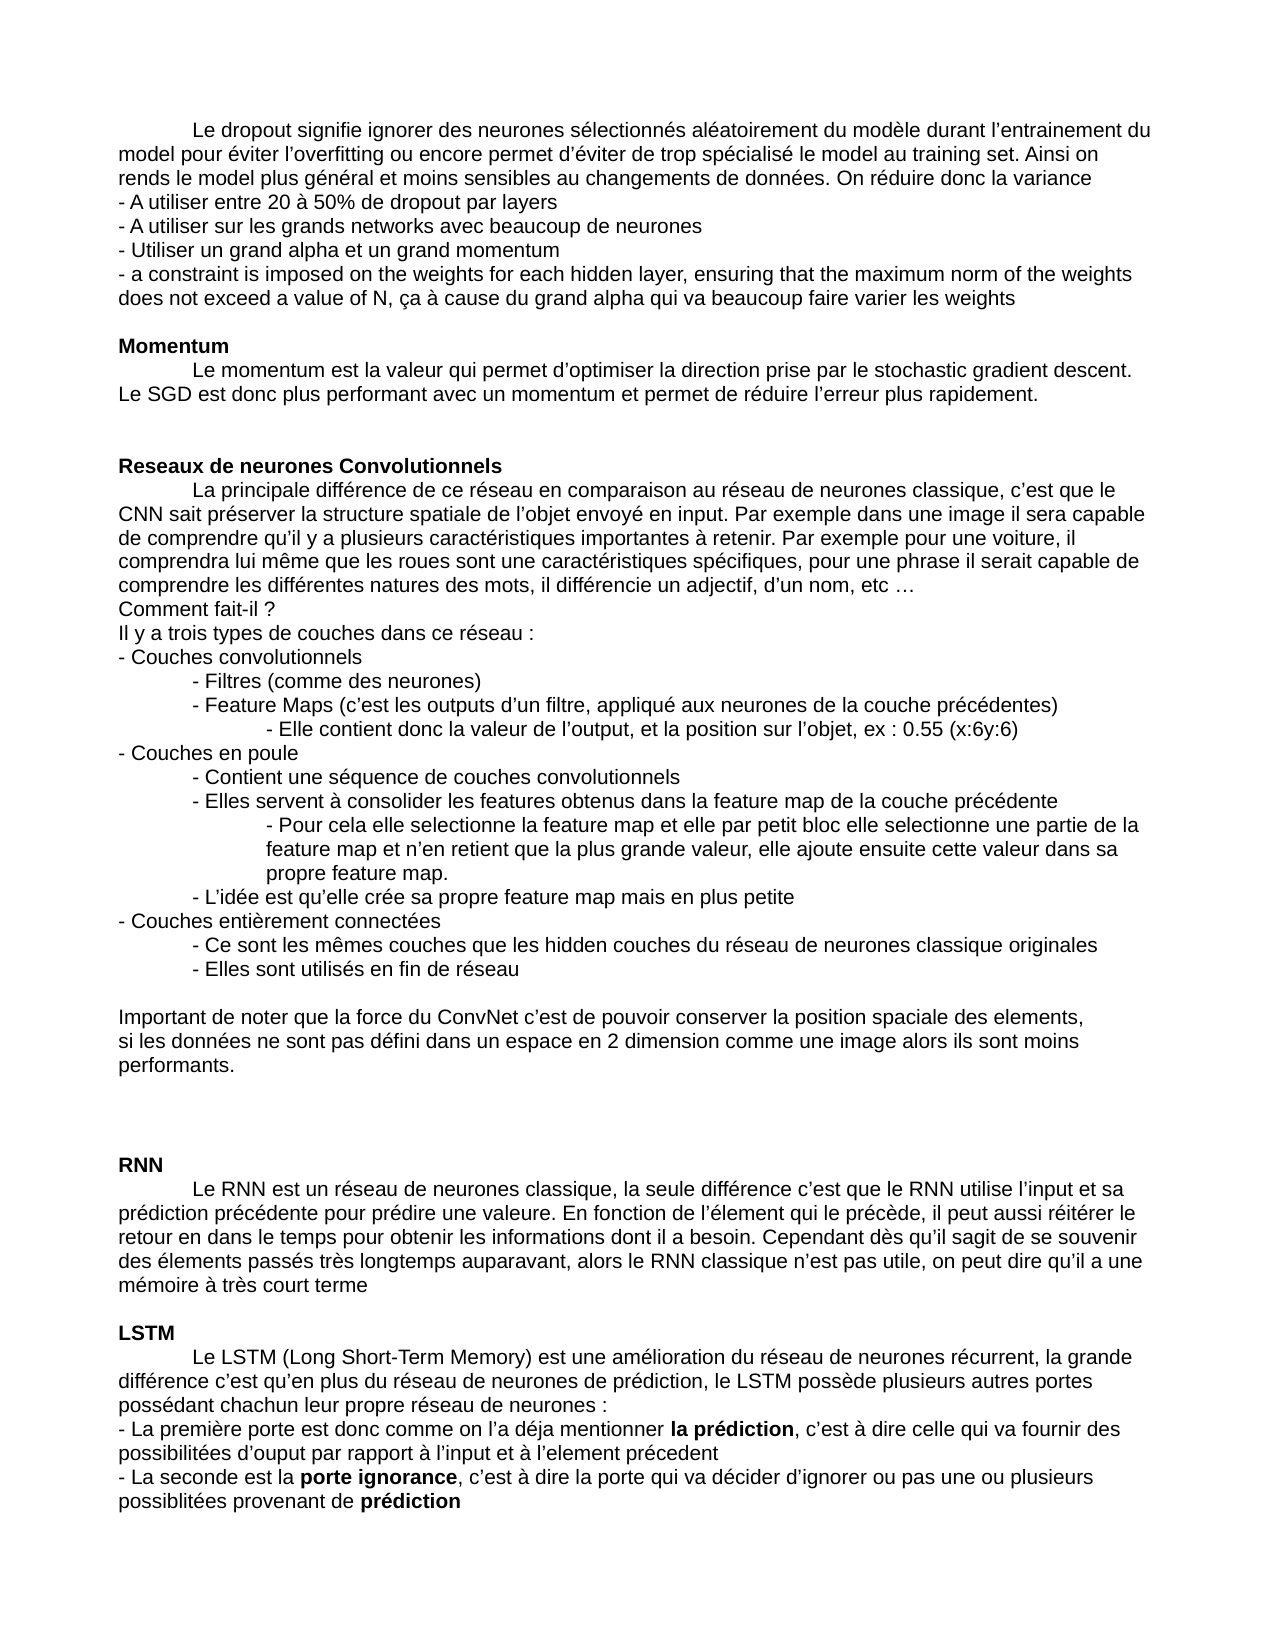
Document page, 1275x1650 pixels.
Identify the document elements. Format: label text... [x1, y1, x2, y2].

text - Feature Maps (c’est les outputs d’un filtre, appliqué aux neurones de la couche précédentes) [118, 693, 1157, 717]
text - Contient une séquence de couches convolutionnels [118, 765, 1157, 789]
text - Ce sont les mêmes couches que les hidden couches du réseau de neurones classique originales [118, 933, 1157, 957]
text Comment fait-il ? [118, 597, 1157, 621]
text LSTM [118, 1321, 1157, 1345]
text Momentum [118, 334, 1157, 358]
text - Elles servent à consolider les features obtenus dans la feature map de la couche précédente [118, 789, 1157, 813]
text Le dropout signifie ignorer des neurones sélectionnés aléatoirement du modèle durant l’entrainement du model pour éviter l’overfitting ou encore permet d’éviter de trop spécialisé le model au training set. Ainsi on rends le model plus général et moins sensibles au changements de données. On réduire donc la variance [118, 118, 1157, 190]
text - Elles sont utilisés en fin de réseau [118, 957, 1157, 981]
text Important de noter que la force du ConvNet c’est de pouvoir conserver la position spaciale des elements, [118, 1004, 1157, 1028]
text - Filtres (comme des neurones) [118, 669, 1157, 693]
text - Elle contient donc la valeur de l’output, et la position sur l’objet, ex : 0.55 (x:6y:6) [118, 717, 1157, 741]
text - L’idée est qu’elle crée sa propre feature map mais en plus petite [118, 885, 1157, 909]
text - A utiliser sur les grands networks avec beaucoup de neurones [118, 214, 1157, 238]
text Le SGD est donc plus performant avec un momentum et permet de réduire l’erreur plus rapidement. [118, 382, 1157, 406]
text Le momentum est la valeur qui permet d’optimiser la direction prise par le stochastic gradient descent. [118, 358, 1157, 382]
text - Pour cela elle selectionne la feature map et elle par petit bloc elle selectionne une partie de la feature map et n’en retient que la plus grande valeur, elle ajoute ensuite cette valeur dans sa propre feature map. [118, 813, 1157, 885]
text - Couches entièrement connectées [118, 909, 1157, 933]
text - Utiliser un grand alpha et un grand momentum [118, 238, 1157, 262]
text - A utiliser entre 20 à 50% de dropout par layers [118, 190, 1157, 214]
text RNN [118, 1153, 1157, 1177]
text Le LSTM (Long Short-Term Memory) est une amélioration du réseau de neurones récurrent, la grande différence c’est qu’en plus du réseau de neurones de prédiction, le LSTM possède plusieurs autres portes possédant chachun leur propre réseau de neurones : [118, 1345, 1157, 1417]
text Il y a trois types de couches dans ce réseau : [118, 621, 1157, 645]
text - a constraint is imposed on the weights for each hidden layer, ensuring that the maximum norm of the weights does not exceed a value of N, ça à cause du grand alpha qui va beaucoup faire varier les weights [118, 262, 1157, 310]
text Le RNN est un réseau de neurones classique, la seule différence c’est que le RNN utilise l’input et sa prédiction précédente pour prédire une valeure. En fonction de l’élement qui le précède, il peut aussi réitérer le retour en dans le temps pour obtenir les informations dont il a besoin. Cependant dès qu’il sagit de se souvenir des élements passés très longtemps auparavant, alors le RNN classique n’est pas utile, on peut dire qu’il a une mémoire à très court terme [118, 1177, 1157, 1297]
text - La première porte est donc comme on l’a déja mentionner la prédiction, c’est à dire celle qui va fournir des possibilitées d’ouput par rapport à l’input et à l’element précedent [118, 1417, 1157, 1464]
text Reseaux de neurones Convolutionnels [118, 453, 1157, 477]
text - La seconde est la porte ignorance, c’est à dire la porte qui va décider d’ignorer ou pas une ou plusieurs possiblitées provenant de prédiction [118, 1464, 1157, 1512]
text La principale différence de ce réseau en comparaison au réseau de neurones classique, c’est que le CNN sait préserver la structure spatiale de l’objet envoyé en input. Par exemple dans une image il sera capable de comprendre qu’il y a plusieurs caractéristiques importantes à retenir. Par exemple pour une voiture, il comprendra lui même que les roues sont une caractéristiques spécifiques, pour une phrase il serait capable de comprendre les différentes natures des mots, il différencie un adjectif, d’un nom, etc … [118, 477, 1157, 597]
text - Couches en poule [118, 741, 1157, 765]
text si les données ne sont pas défini dans un espace en 2 dimension comme une image alors ils sont moins performants. [118, 1028, 1157, 1076]
text - Couches convolutionnels [118, 645, 1157, 669]
